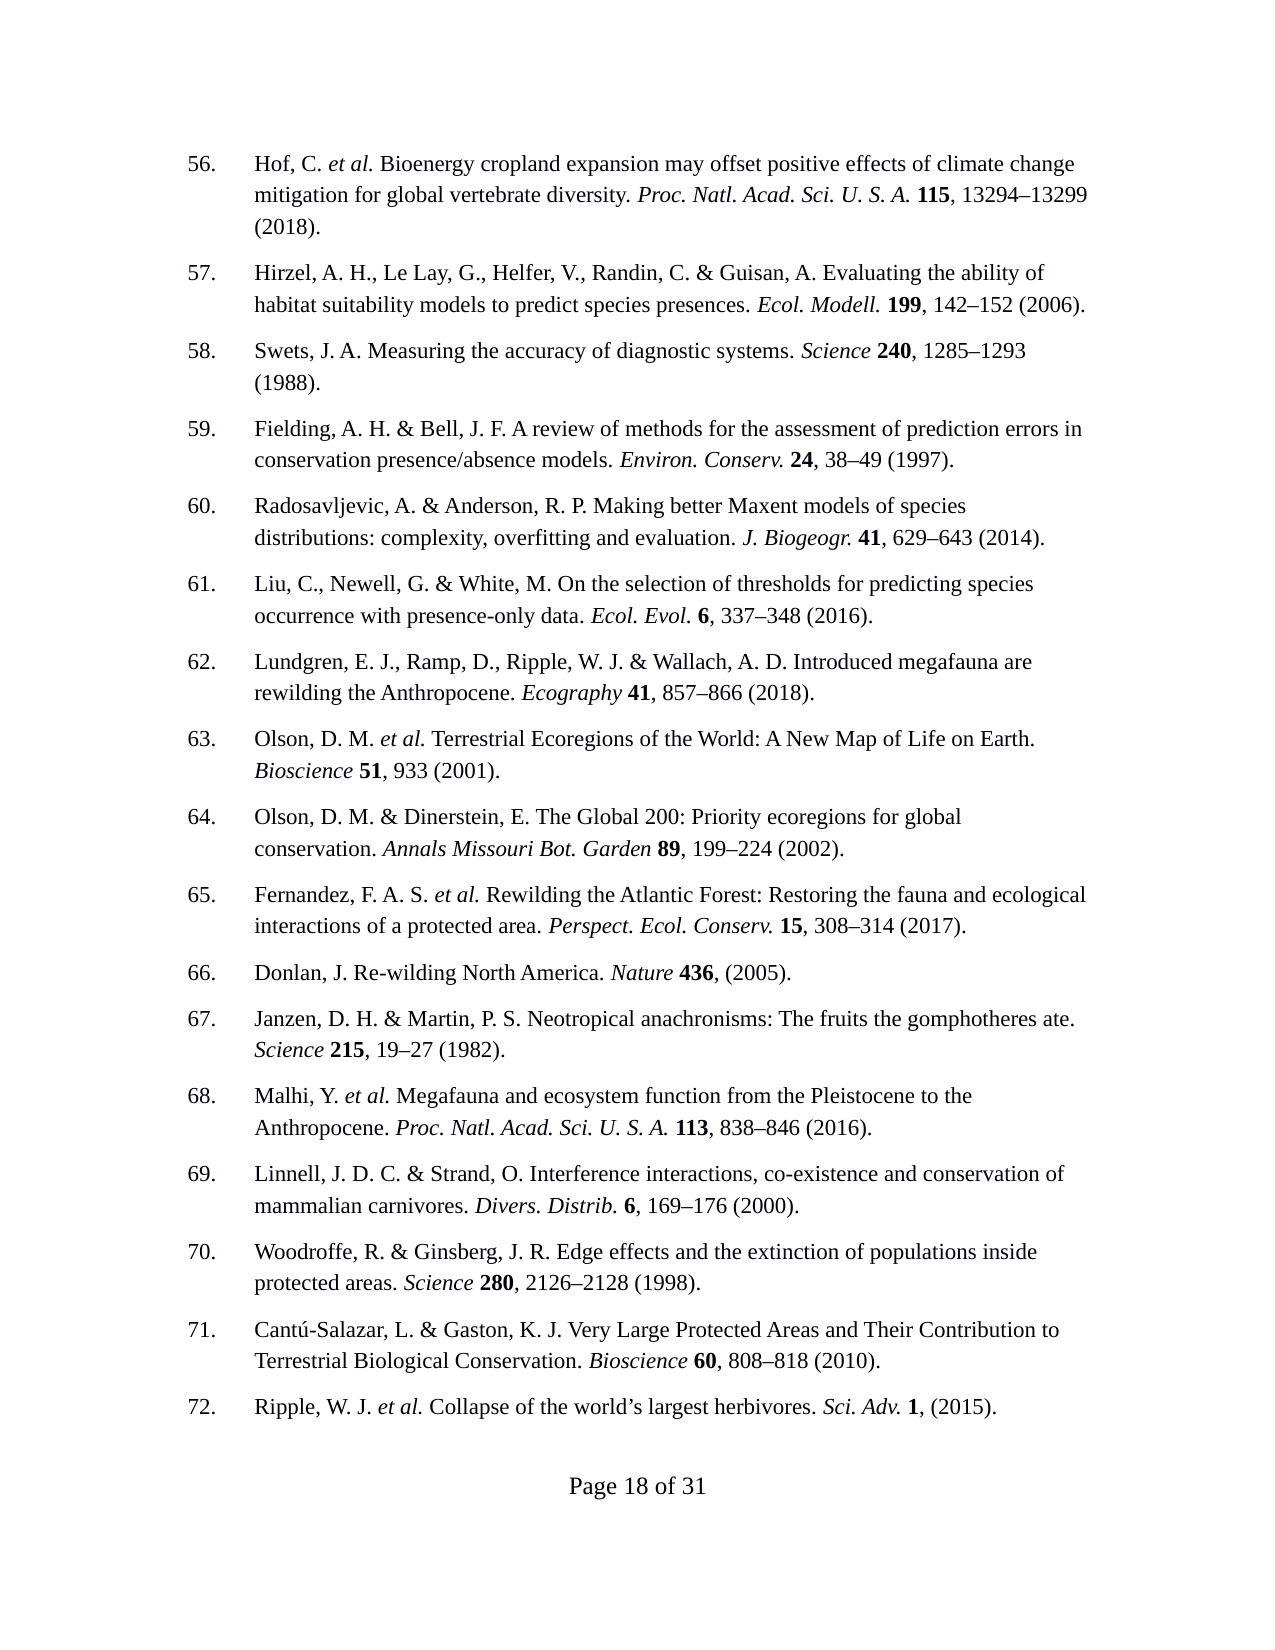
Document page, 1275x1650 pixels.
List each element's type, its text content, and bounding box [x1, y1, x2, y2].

text 64. Olson, D. M. & Dinerstein, E. The Global 200: Priority ecoregions for global conservation. Annals Missouri Bot. Garden 89, 199–224 (2002). [187, 803, 1087, 861]
text 69. Linnell, J. D. C. & Strand, O. Interference interactions, co-existence and conservation of mammalian carnivores. Divers. Distrib. 6, 169–176 (2000). [187, 1160, 1087, 1218]
text 56. Hof, C. et al. Bioenergy cropland expansion may offset positive effects of climate change mitigation for global vertebrate diversity. Proc. Natl. Acad. Sci. U. S. A. 115, 13294–13299 (2018). [187, 150, 1087, 239]
text 67. Janzen, D. H. & Martin, P. S. Neotropical anachronisms: The fruits the gomphotheres ate. Science 215, 19–27 (1982). [187, 1005, 1087, 1063]
text 65. Fernandez, F. A. S. et al. Rewilding the Atlantic Forest: Restoring the fauna and ecological interactions of a protected area. Perspect. Ecol. Conserv. 15, 308–314 (2017). [187, 881, 1087, 939]
text 66. Donlan, J. Re-wilding North America. Nature 436, (2005). [187, 959, 1087, 985]
text 70. Woodroffe, R. & Ginsberg, J. R. Edge effects and the extinction of populations inside protected areas. Science 280, 2126–2128 (1998). [187, 1238, 1087, 1296]
text 60. Radosavljevic, A. & Anderson, R. P. Making better Maxent models of species distributions: complexity, overfitting and evaluation. J. Biogeogr. 41, 629–643 (2014). [187, 492, 1087, 550]
text 58. Swets, J. A. Measuring the accuracy of diagnostic systems. Science 240, 1285–1293 (1988). [187, 337, 1087, 395]
text 57. Hirzel, A. H., Le Lay, G., Helfer, V., Randin, C. & Guisan, A. Evaluating the ability of habitat suitability models to predict species presences. Ecol. Modell. 199, 142–152 (2006). [187, 259, 1087, 317]
text 63. Olson, D. M. et al. Terrestrial Ecoregions of the World: A New Map of Life on Earth. Bioscience 51, 933 (2001). [187, 726, 1087, 783]
text 61. Liu, C., Newell, G. & White, M. On the selection of thresholds for predicting species occurrence with presence-only data. Ecol. Evol. 6, 337–348 (2016). [187, 570, 1087, 628]
text 71. Cantú-Salazar, L. & Gaston, K. J. Very Large Protected Areas and Their Contribution to Terrestrial Biological Conservation. Bioscience 60, 808–818 (2010). [187, 1316, 1087, 1373]
text 68. Malhi, Y. et al. Megafauna and ecosystem function from the Pleistocene to the Anthropocene. Proc. Natl. Acad. Sci. U. S. A. 113, 838–846 (2016). [187, 1082, 1087, 1140]
text 72. Ripple, W. J. et al. Collapse of the world’s largest herbivores. Sci. Adv. 1, (2015). [187, 1393, 1087, 1420]
text 59. Fielding, A. H. & Bell, J. F. A review of methods for the assessment of prediction errors in conservation presence/absence models. Environ. Conserv. 24, 38–49 (1997). [187, 415, 1087, 473]
text 62. Lundgren, E. J., Ramp, D., Ripple, W. J. & Wallach, A. D. Introduced megafauna are rewilding the Anthropocene. Ecography 41, 857–866 (2018). [187, 648, 1087, 706]
